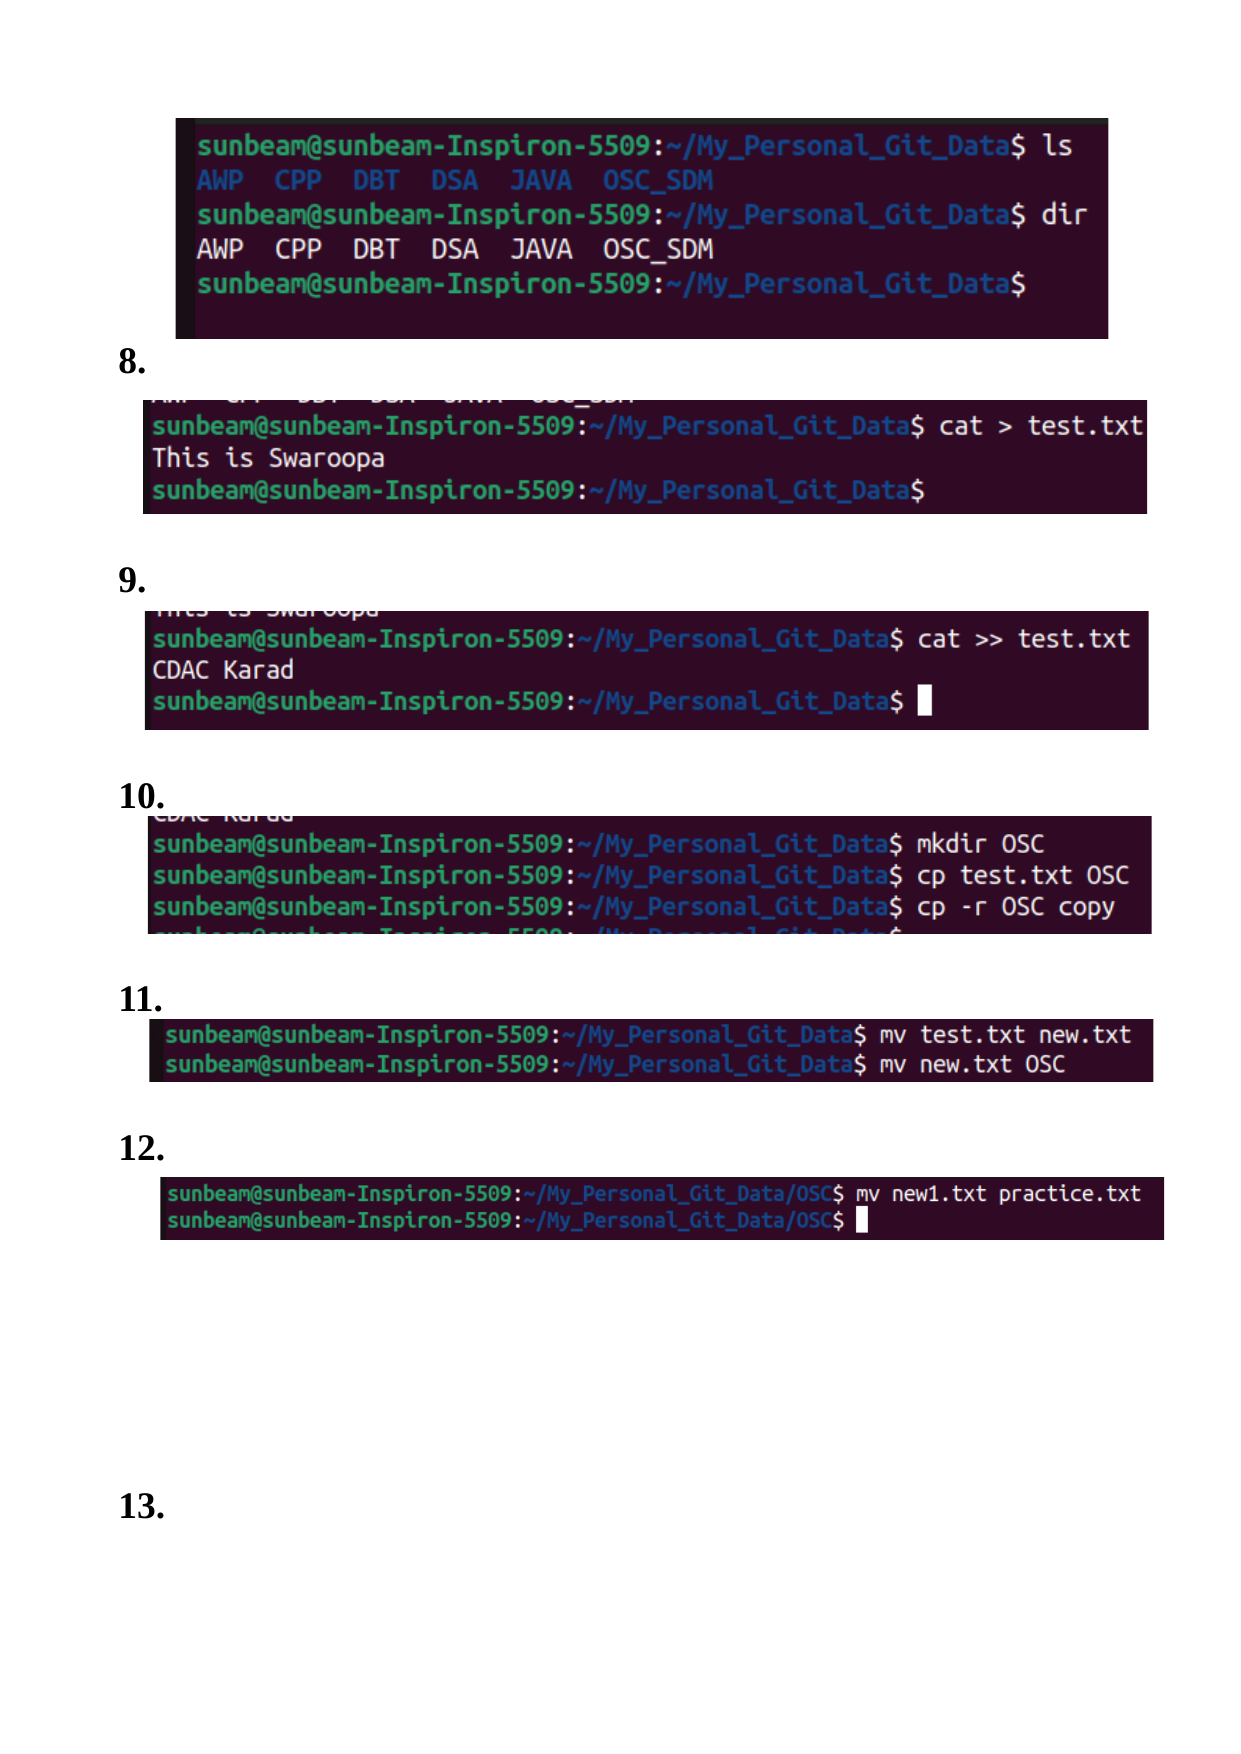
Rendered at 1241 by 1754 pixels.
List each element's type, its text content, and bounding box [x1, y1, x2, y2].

text 8. [118, 118, 1122, 382]
text 10. [118, 773, 1122, 816]
picture [144, 611, 1149, 730]
picture [175, 118, 1109, 339]
text 13. [118, 1483, 1122, 1527]
text 9. [118, 557, 1122, 600]
text 11. [118, 977, 1122, 1020]
text 12. [118, 1125, 1122, 1168]
picture [160, 1177, 1165, 1240]
picture [143, 400, 1148, 514]
picture [147, 816, 1152, 934]
picture [149, 1019, 1154, 1082]
